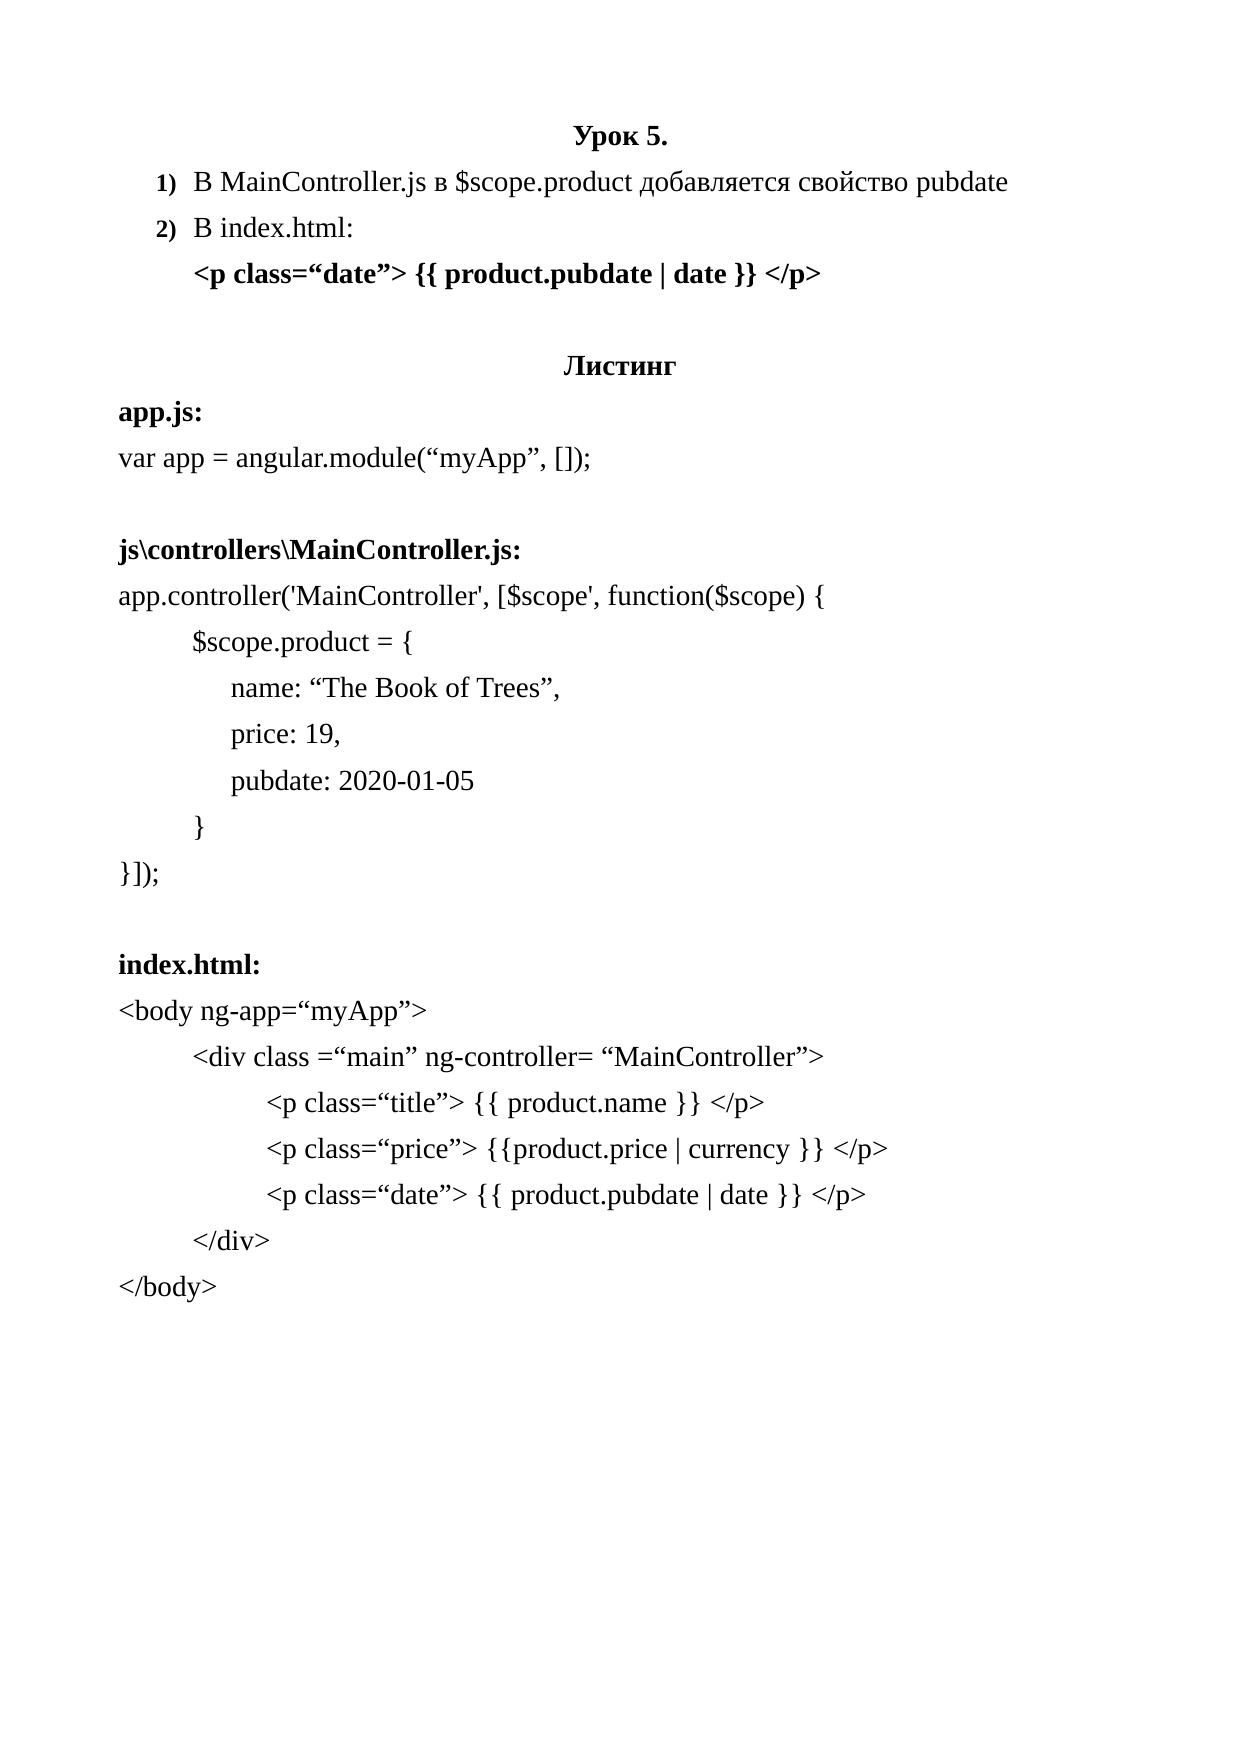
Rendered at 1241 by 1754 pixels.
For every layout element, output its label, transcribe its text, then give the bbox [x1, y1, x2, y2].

text </body> [118, 1269, 1122, 1303]
text <p class=“price”> {{product.price | currency }} </p> [118, 1131, 1122, 1164]
text index.html: [118, 947, 1122, 980]
text js\controllers\MainController.js: [118, 532, 1122, 566]
text <p class=“date”> {{ product.pubdate | date }} </p> [118, 1177, 1122, 1211]
list pubdate: 2020-01-05 [193, 763, 1122, 796]
text </div> [118, 1223, 1122, 1257]
text var app = angular.module(“myApp”, []); [118, 440, 1122, 474]
text <div class =“main” ng-controller= “MainController”> [118, 1039, 1122, 1072]
list В index.html: [156, 210, 1122, 244]
text }]); [118, 855, 1122, 888]
list <p class=“date”> {{ product.pubdate | date }} </p> [156, 256, 1122, 290]
text <p class=“title”> {{ product.name }} </p> [118, 1085, 1122, 1118]
list В MainController.js в $scope.product добавляется свойство pubdate [156, 164, 1122, 198]
text app.js: [118, 394, 1122, 428]
text <body ng-app=“myApp”> [118, 993, 1122, 1026]
list name: “The Book of Trees”, [193, 671, 1122, 704]
text $scope.product = { [118, 624, 1122, 658]
text Листинг [118, 348, 1122, 382]
text Урок 5. [118, 118, 1122, 152]
text } [118, 809, 1122, 842]
text app.controller('MainController', [$scope', function($scope) { [118, 578, 1122, 612]
list price: 19, [193, 717, 1122, 750]
